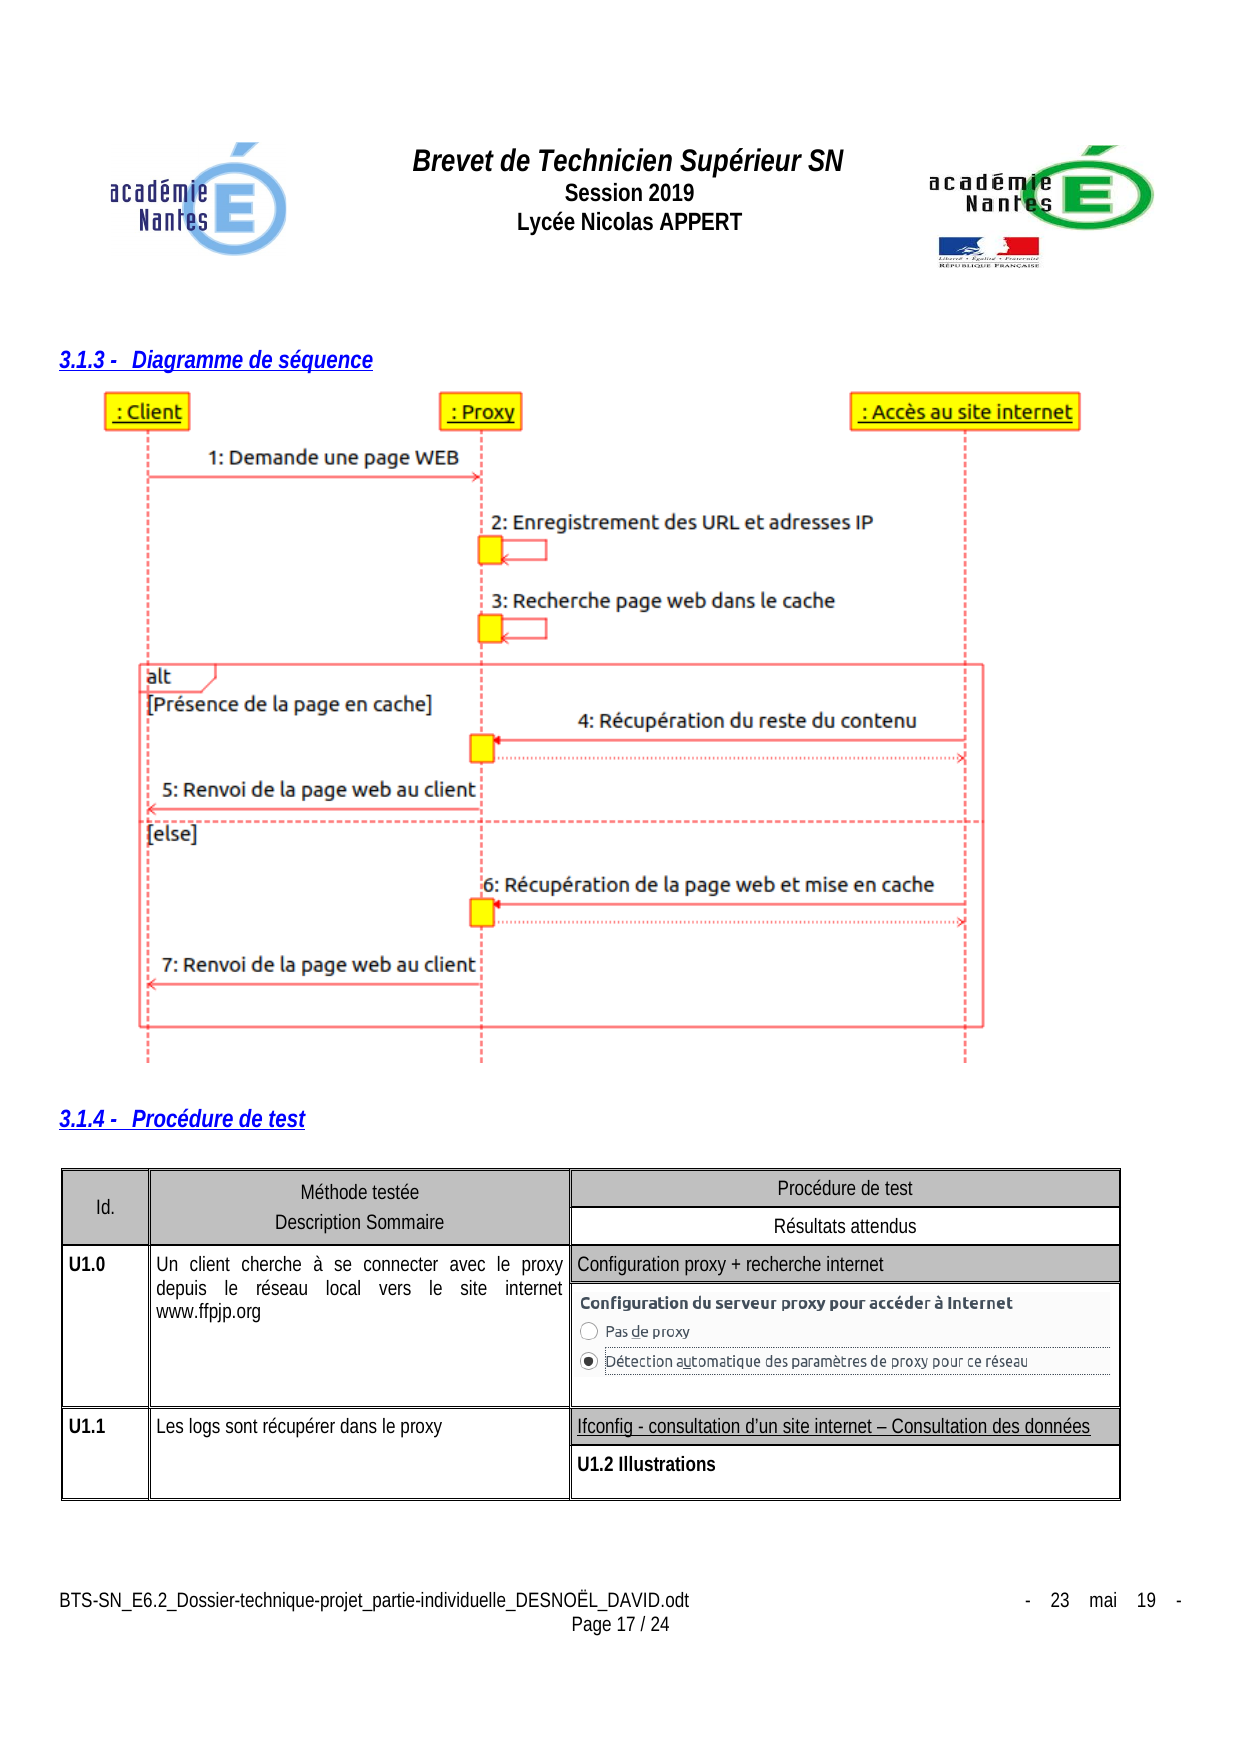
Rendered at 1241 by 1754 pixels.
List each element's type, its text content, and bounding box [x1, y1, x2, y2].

table_cell Résultats attendus [572, 1208, 1119, 1244]
subtitle Diagramme de séquence [59, 345, 1181, 374]
table_cell U1.1 [63, 1409, 148, 1498]
table_header Id. [63, 1171, 148, 1244]
subtitle Procédure de test [59, 1103, 1181, 1132]
table_header Configuration proxy + recherche internet [572, 1246, 1119, 1281]
picture [929, 145, 1155, 268]
picture [93, 382, 1088, 1063]
table_cell U1.2 Illustrations [572, 1446, 1119, 1498]
table_header Méthode testée Description Sommaire [151, 1171, 569, 1244]
table_cell [572, 1284, 1119, 1406]
table_header Ifconfig - consultation d’un site internet – Consultation des données [572, 1409, 1119, 1444]
table_cell Les logs sont récupérer dans le proxy [151, 1409, 569, 1498]
table_cell Un client cherche à se connecter avec le proxy depuis le réseau local vers le site internet www.ffpjp.org [151, 1246, 569, 1406]
picture [110, 142, 287, 256]
table_header Procédure de test [572, 1171, 1119, 1206]
picture [573, 1292, 1110, 1377]
table_cell U1.0 [63, 1246, 148, 1406]
